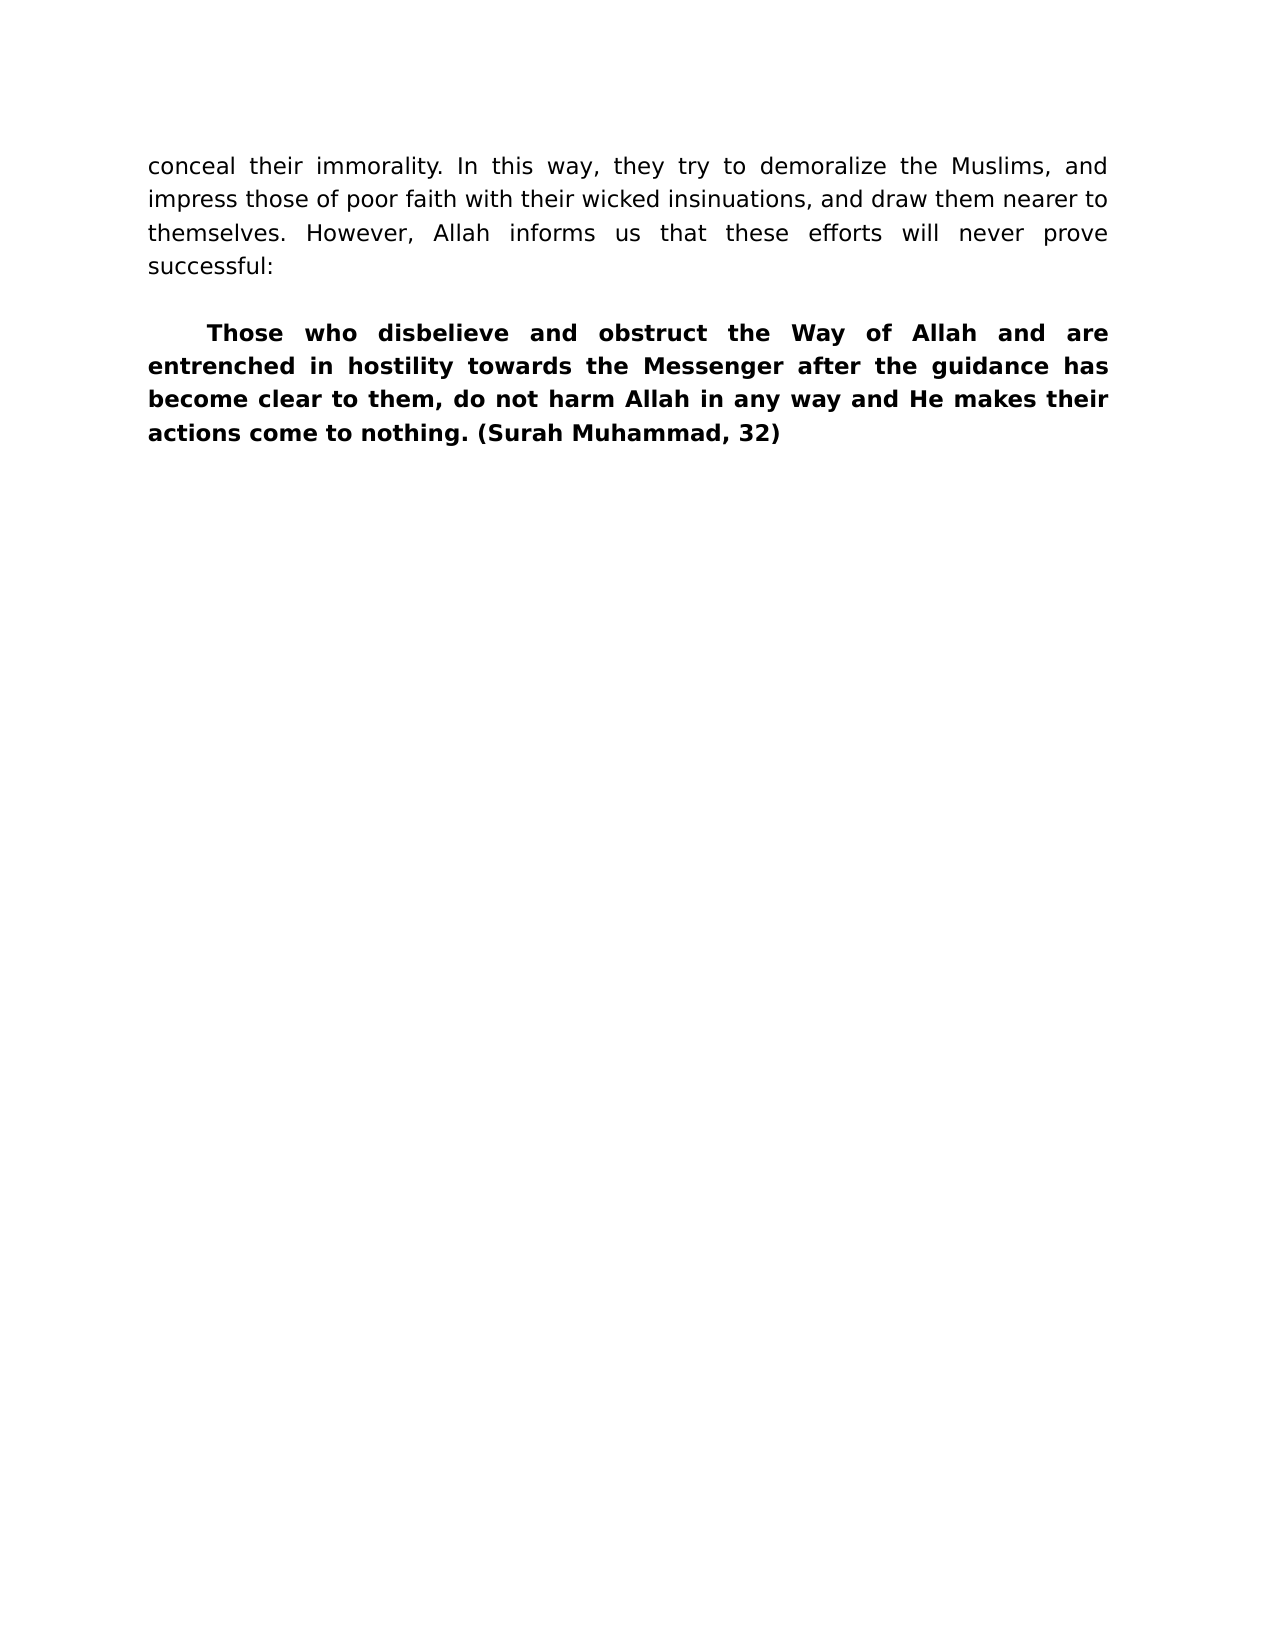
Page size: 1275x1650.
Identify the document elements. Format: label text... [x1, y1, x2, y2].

text conceal their immorality. In this way, they try to demoralize the Muslims, and impress those of poor faith with their wicked insinuations, and draw them nearer to themselves. However, Allah informs us that these efforts will never prove successful: [148, 148, 1110, 281]
text Those who disbelieve and obstruct the Way of Allah and are entrenched in hostility towards the Messenger after the guidance has become clear to them, do not harm Allah in any way and He makes their actions come to nothing. (Surah Muhammad, 32) [148, 314, 1110, 448]
